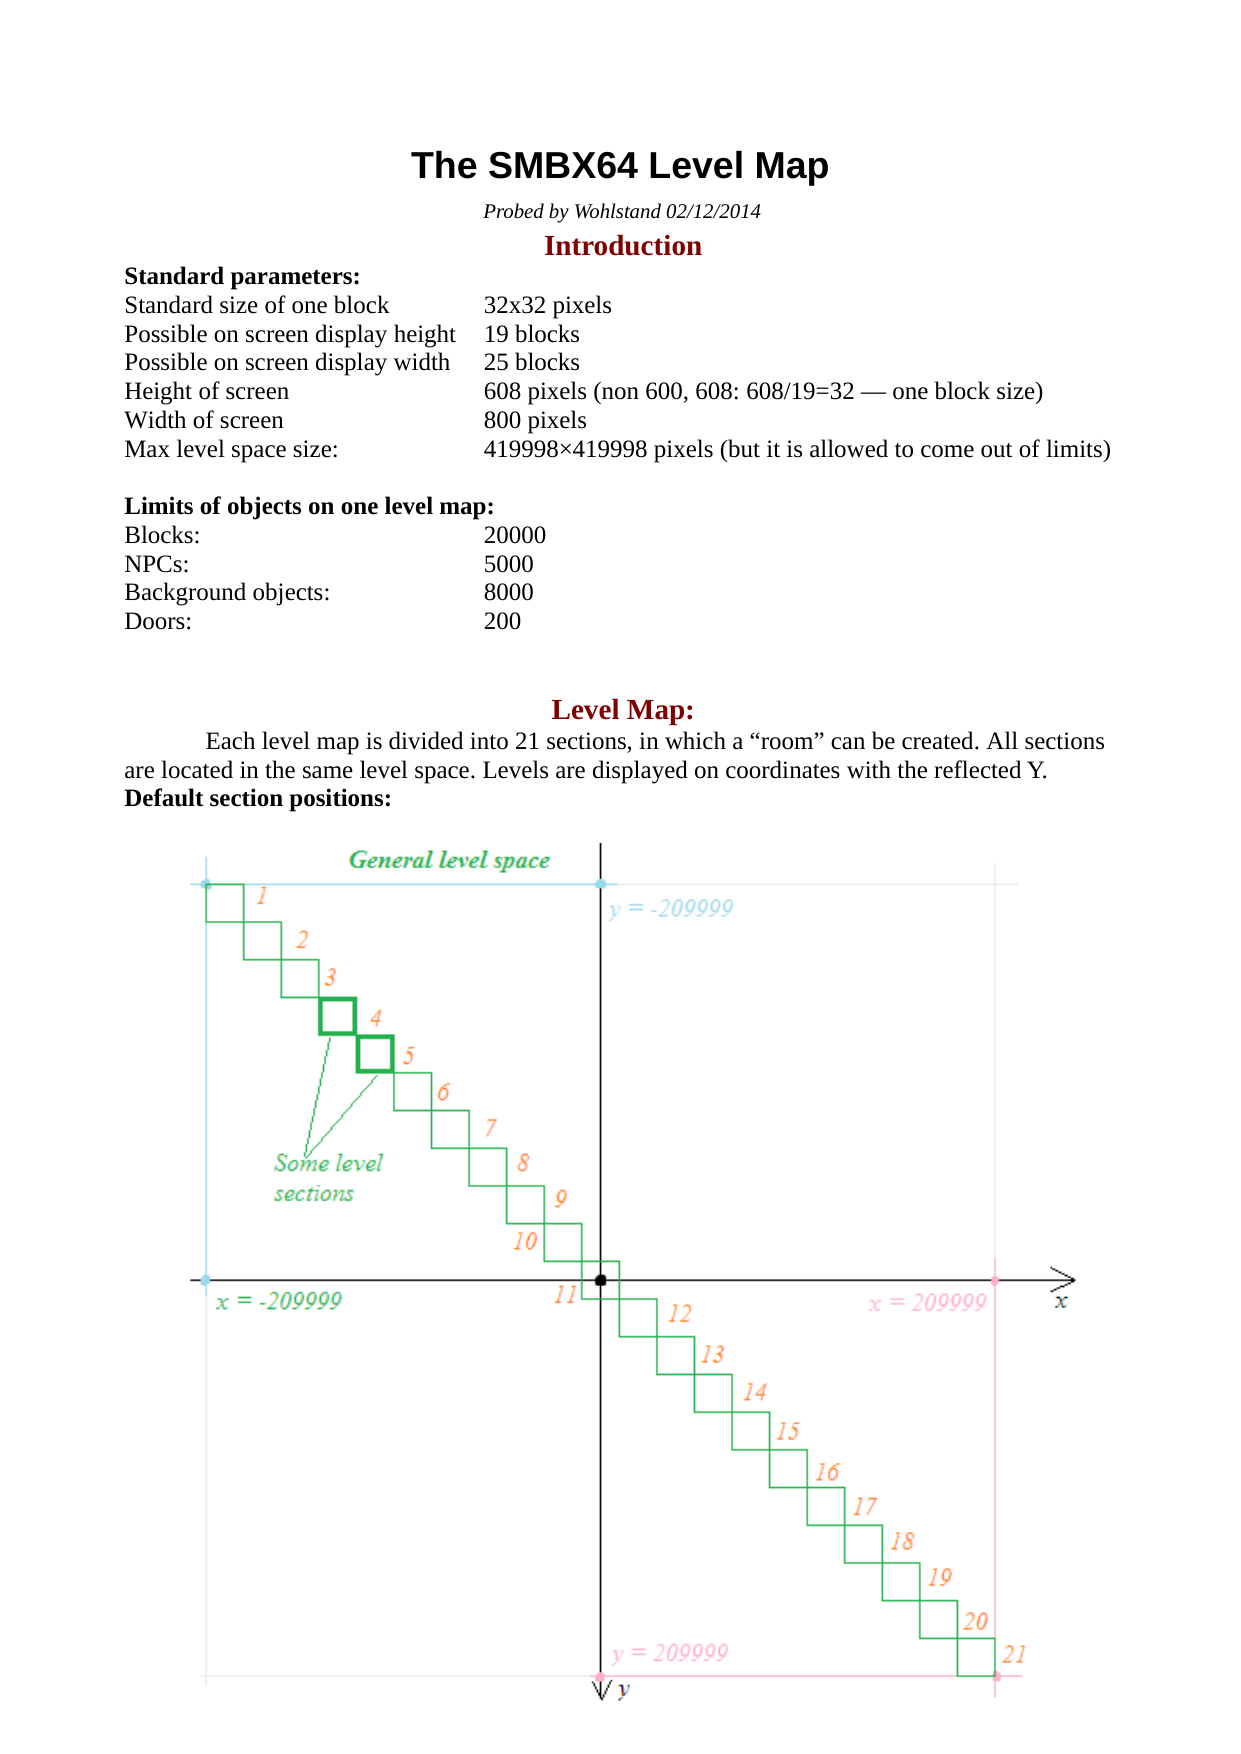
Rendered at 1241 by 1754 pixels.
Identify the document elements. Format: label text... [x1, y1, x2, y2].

text Introduction [124, 228, 1122, 261]
text Possible on screen display width 25 blocks [124, 347, 1122, 376]
text Blocks: 20000 [124, 520, 1122, 549]
text Background objects: 8000 [124, 577, 1122, 606]
text Level Map: [124, 692, 1122, 726]
text NPCs: 5000 [124, 549, 1122, 577]
title The SMBX64 Level Map [118, 143, 1122, 186]
text Limits of objects on one level map: [124, 491, 1122, 520]
text Max level space size: 419998×419998 pixels (but it is allowed to come out of limits) [124, 434, 1122, 462]
text Height of screen 608 pixels (non 600, 608: 608/19=32 — one block size) [124, 376, 1122, 405]
text Possible on screen display height 19 blocks [124, 319, 1122, 347]
text Standard size of one block 32x32 pixels [124, 290, 1122, 319]
text Doors: 200 [124, 606, 1122, 635]
text Probed by Wohlstand 02/12/2014 [124, 199, 1122, 223]
text Standard parameters: [124, 261, 1122, 290]
text Each level map is divided into 21 sections, in which a “room” can be created. All sections are located in the same level space. Levels are displayed on coordinates with the reflected Y. Default section positions: [124, 726, 1122, 812]
text Width of screen 800 pixels [124, 405, 1122, 434]
